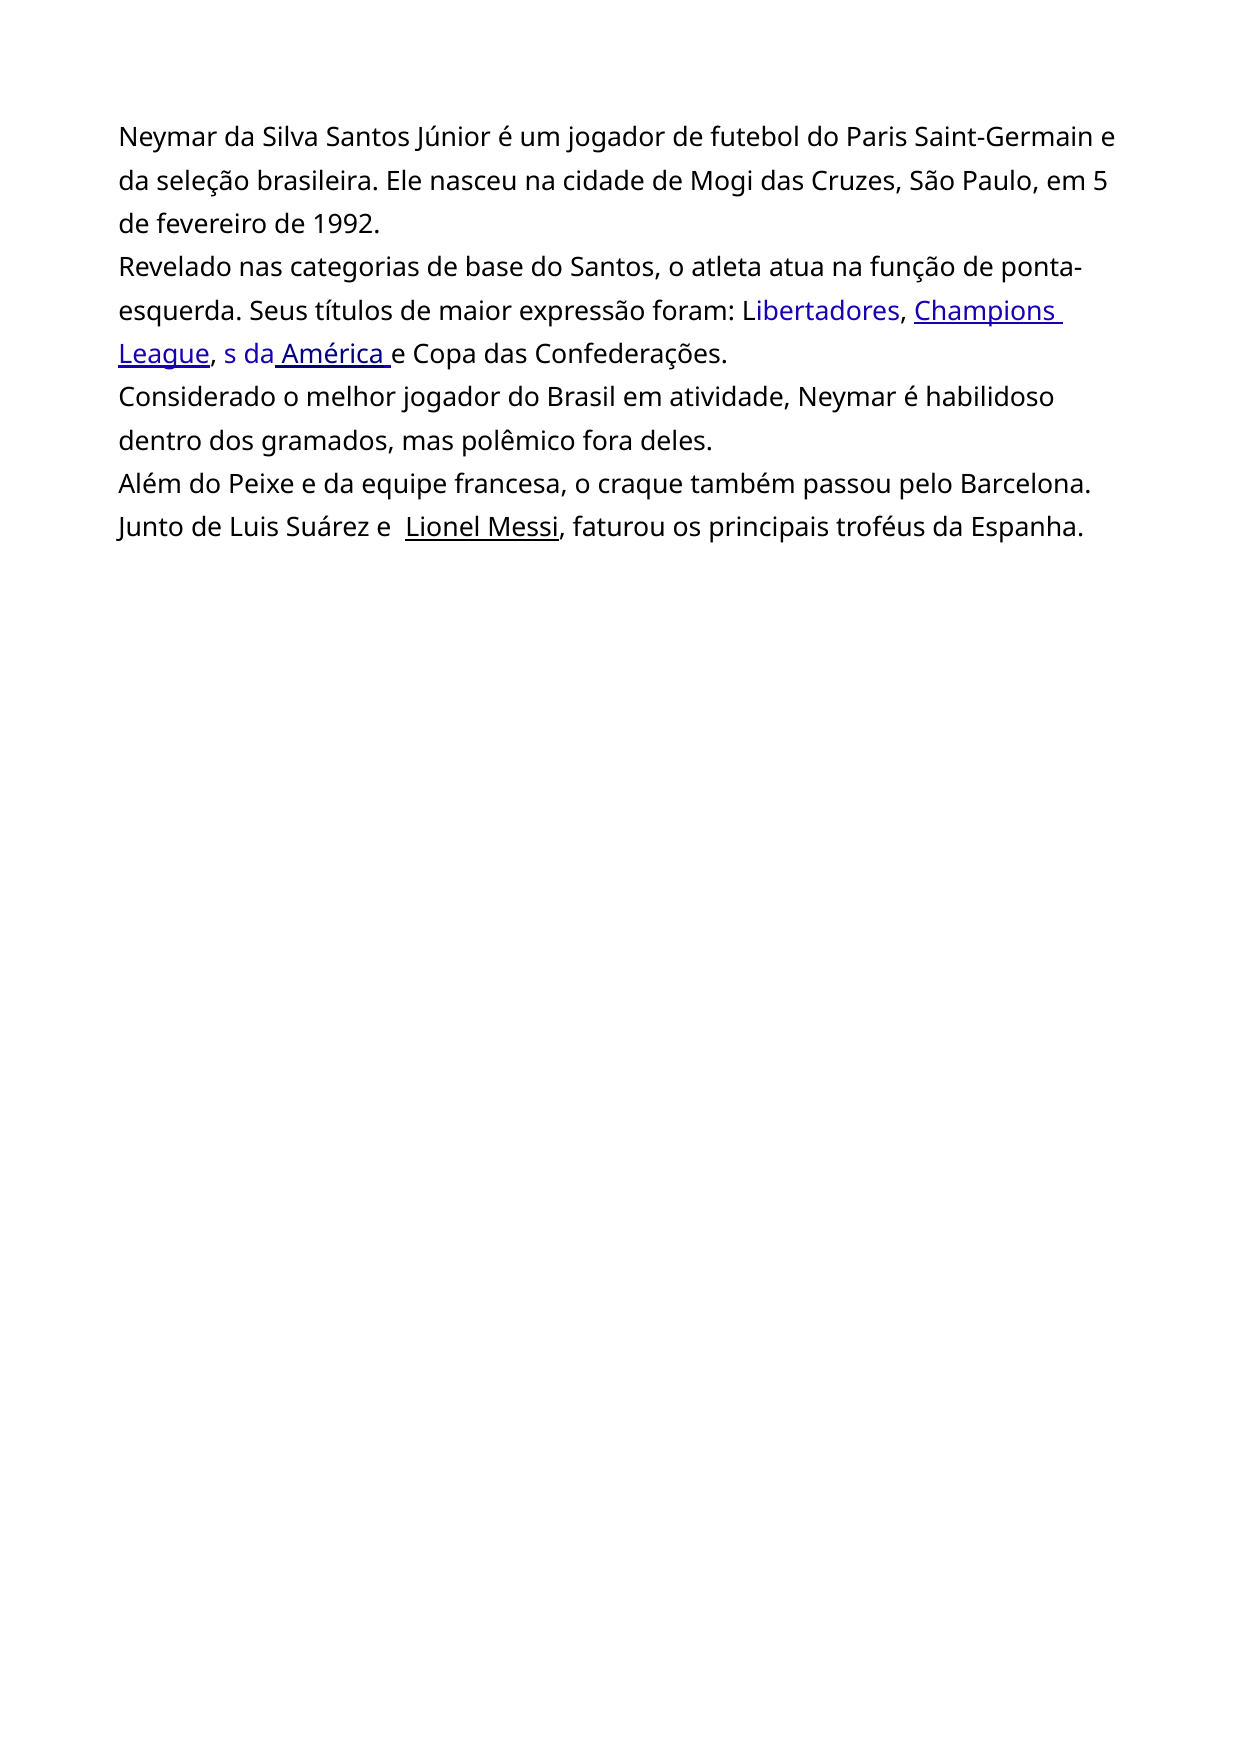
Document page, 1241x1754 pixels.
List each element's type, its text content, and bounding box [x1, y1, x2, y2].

text Considerado o melhor jogador do Brasil em atividade, Neymar é habilidoso dentro dos gramados, mas polêmico fora deles. [118, 378, 1122, 458]
text Revelado nas categorias de base do Santos, o atleta atua na função de ponta-esquerda. Seus títulos de maior expressão foram: Libertadores, Champions League, s da América e Copa das Confederações. [118, 248, 1122, 371]
text Além do Peixe e da equipe francesa, o craque também passou pelo Barcelona. Junto de Luis Suárez e Lionel Messi, faturou os principais troféus da Espanha. [118, 465, 1122, 544]
text Neymar da Silva Santos Júnior é um jogador de futebol do Paris Saint-Germain e da seleção brasileira. Ele nasceu na cidade de Mogi das Cruzes, São Paulo, em 5 de fevereiro de 1992. [118, 118, 1122, 241]
